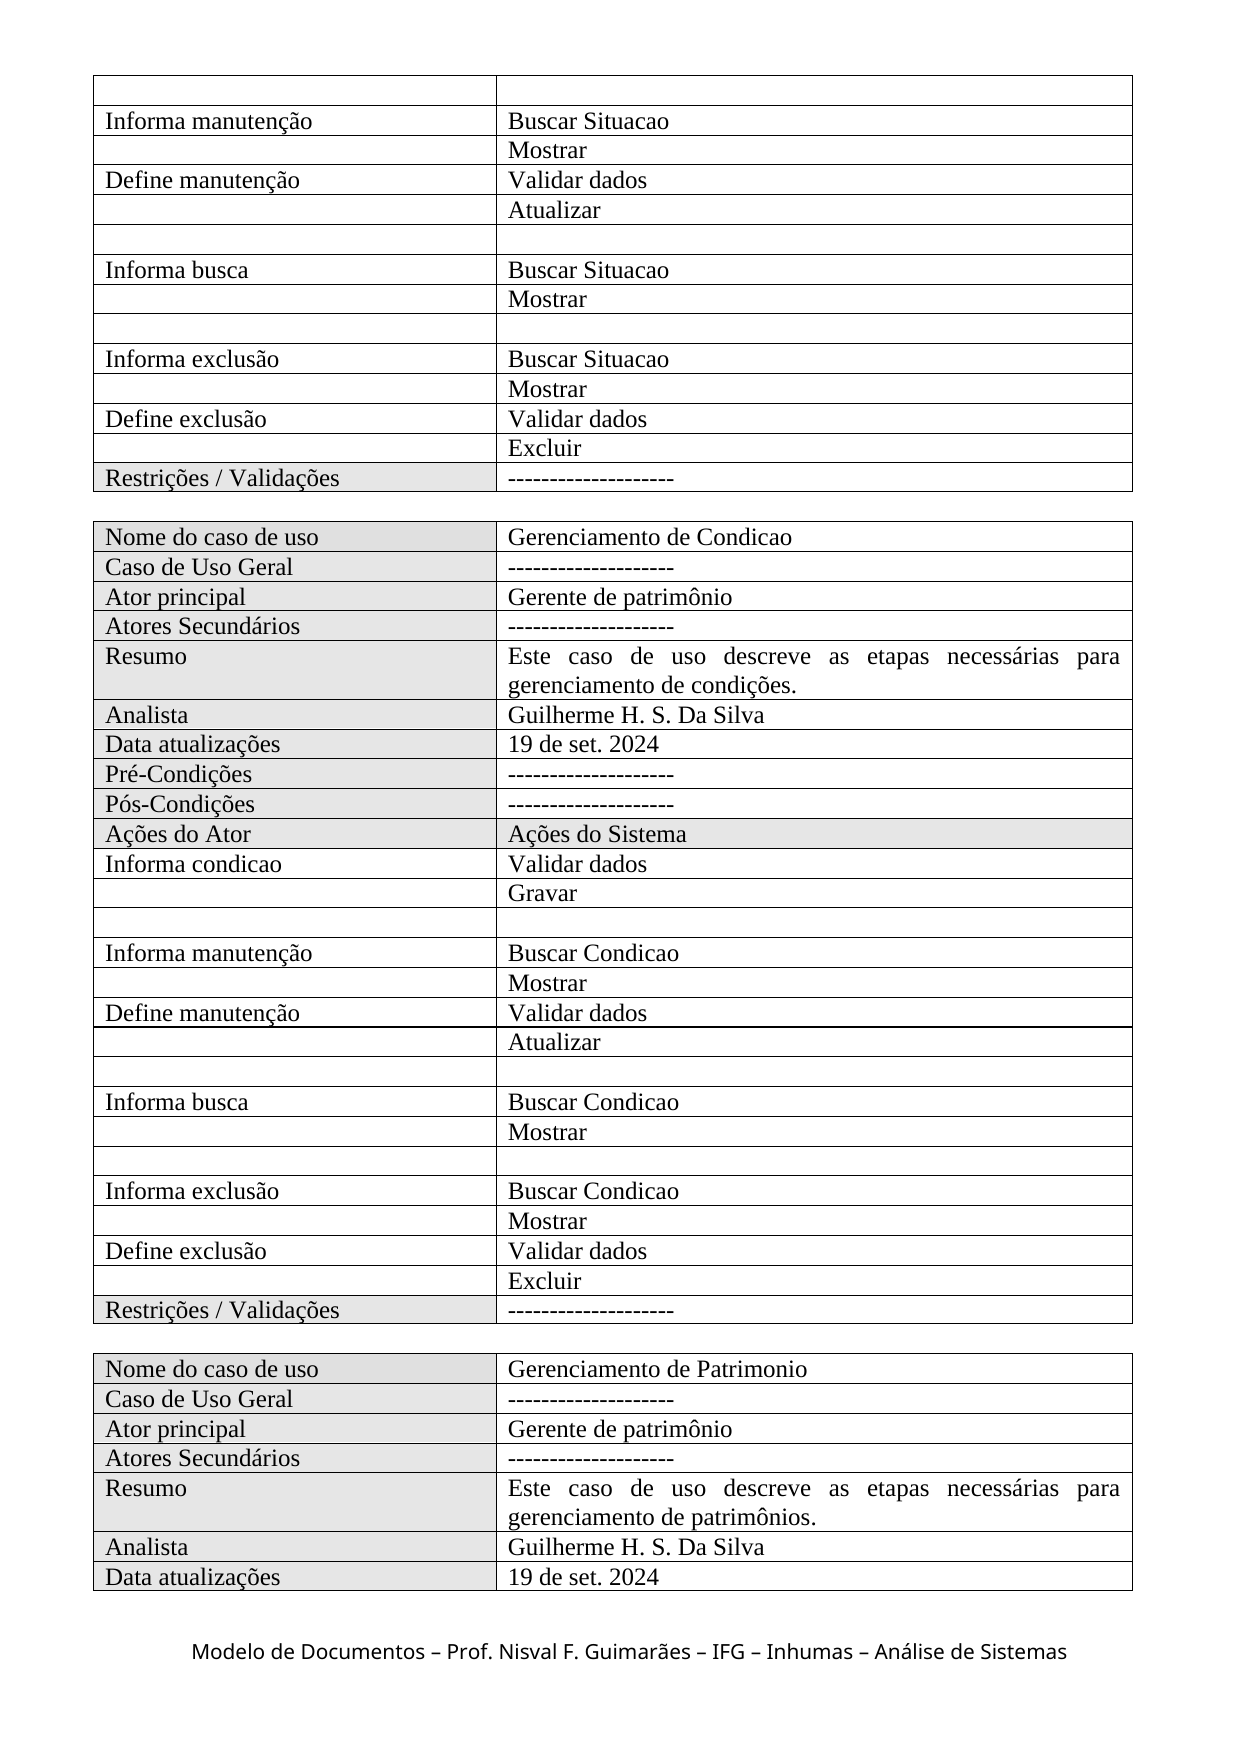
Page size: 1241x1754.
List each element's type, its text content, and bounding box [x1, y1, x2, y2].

table_header Nome do caso de uso [94, 1354, 496, 1383]
table_cell Excluir [497, 1266, 1132, 1294]
table_cell Informa manutenção [94, 938, 496, 967]
table_cell Validar dados [497, 998, 1132, 1026]
table_cell Caso de Uso Geral [94, 1384, 496, 1413]
table_cell Informa exclusão [94, 1176, 496, 1205]
table_cell Define manutenção [94, 998, 496, 1026]
table_cell [497, 314, 1132, 343]
table_cell [94, 136, 496, 164]
table_cell -------------------- [497, 552, 1132, 581]
table_header Nome do caso de uso [94, 522, 496, 551]
table_cell [94, 1266, 496, 1294]
table_cell [497, 1147, 1132, 1175]
table_cell [94, 314, 496, 343]
table_cell [94, 1147, 496, 1175]
table_cell Buscar Condicao [497, 1176, 1132, 1205]
table_cell -------------------- [497, 611, 1132, 640]
table_cell Informa condicao [94, 849, 496, 877]
table_cell [94, 76, 496, 105]
table_cell Pré-Condições [94, 759, 496, 788]
table_cell -------------------- [497, 1296, 1132, 1323]
table_cell [94, 374, 496, 403]
table_cell [94, 1117, 496, 1146]
table_cell -------------------- [497, 1444, 1132, 1472]
table_cell Atualizar [497, 195, 1132, 224]
table_cell Restrições / Validações [94, 1296, 496, 1323]
table_cell Este caso de uso descreve as etapas necessárias para gerenciamento de condições. [497, 641, 1132, 699]
table_cell Mostrar [497, 1117, 1132, 1146]
table_cell Informa busca [94, 255, 496, 283]
table_cell Ações do Ator [94, 819, 496, 848]
table_cell Mostrar [497, 136, 1132, 164]
table_cell -------------------- [497, 1384, 1132, 1413]
table_cell [94, 1057, 496, 1086]
table_cell Validar dados [497, 849, 1132, 877]
table_cell Buscar Condicao [497, 938, 1132, 967]
table_cell Buscar Situacao [497, 344, 1132, 373]
table_cell Resumo [94, 641, 496, 699]
table_cell Validar dados [497, 165, 1132, 194]
table_cell [497, 225, 1132, 254]
table_cell Guilherme H. S. Da Silva [497, 1532, 1132, 1561]
table_cell Ações do Sistema [497, 819, 1132, 848]
table_cell Ator principal [94, 1414, 496, 1442]
table_cell Buscar Condicao [497, 1087, 1132, 1116]
table_cell Ator principal [94, 582, 496, 610]
table_cell Analista [94, 1532, 496, 1561]
table_cell [94, 908, 496, 937]
table_cell [94, 195, 496, 224]
table_cell Validar dados [497, 404, 1132, 432]
table_cell Informa busca [94, 1087, 496, 1116]
table_cell Data atualizações [94, 1562, 496, 1590]
table_cell Pós-Condições [94, 789, 496, 818]
table_cell Define manutenção [94, 165, 496, 194]
table_cell Gerente de patrimônio [497, 582, 1132, 610]
table_cell Validar dados [497, 1236, 1132, 1265]
table_cell Buscar Situacao [497, 106, 1132, 134]
table_cell Informa exclusão [94, 344, 496, 373]
table_cell -------------------- [497, 759, 1132, 788]
table_cell Mostrar [497, 968, 1132, 997]
table_cell Guilherme H. S. Da Silva [497, 700, 1132, 728]
table_cell [497, 908, 1132, 937]
table_cell Data atualizações [94, 730, 496, 758]
table_cell Mostrar [497, 374, 1132, 403]
table_cell [94, 1028, 496, 1056]
table_cell Mostrar [497, 1206, 1132, 1235]
table_cell [94, 285, 496, 313]
table_cell [94, 879, 496, 907]
table_header Gerenciamento de Patrimonio [497, 1354, 1132, 1383]
table_cell [497, 76, 1132, 105]
table_cell Define exclusão [94, 1236, 496, 1265]
table_cell Define exclusão [94, 404, 496, 432]
table_cell Atualizar [497, 1028, 1132, 1056]
table_cell Gravar [497, 879, 1132, 907]
table_cell -------------------- [497, 463, 1132, 491]
table_cell 19 de set. 2024 [497, 730, 1132, 758]
table_cell Excluir [497, 434, 1132, 462]
table_cell Informa manutenção [94, 106, 496, 134]
table_cell Atores Secundários [94, 1444, 496, 1472]
table_cell [94, 225, 496, 254]
table_cell [94, 968, 496, 997]
table_cell Atores Secundários [94, 611, 496, 640]
table_cell Buscar Situacao [497, 255, 1132, 283]
table_cell Caso de Uso Geral [94, 552, 496, 581]
table_cell Resumo [94, 1473, 496, 1531]
table_cell Analista [94, 700, 496, 728]
table_cell Mostrar [497, 285, 1132, 313]
table_cell [94, 1206, 496, 1235]
table_cell Restrições / Validações [94, 463, 496, 491]
table_cell -------------------- [497, 789, 1132, 818]
table_cell 19 de set. 2024 [497, 1562, 1132, 1590]
table_cell [94, 434, 496, 462]
table_header Gerenciamento de Condicao [497, 522, 1132, 551]
table_cell Este caso de uso descreve as etapas necessárias para gerenciamento de patrimônios. [497, 1473, 1132, 1531]
table_cell Gerente de patrimônio [497, 1414, 1132, 1442]
table_cell [497, 1057, 1132, 1086]
